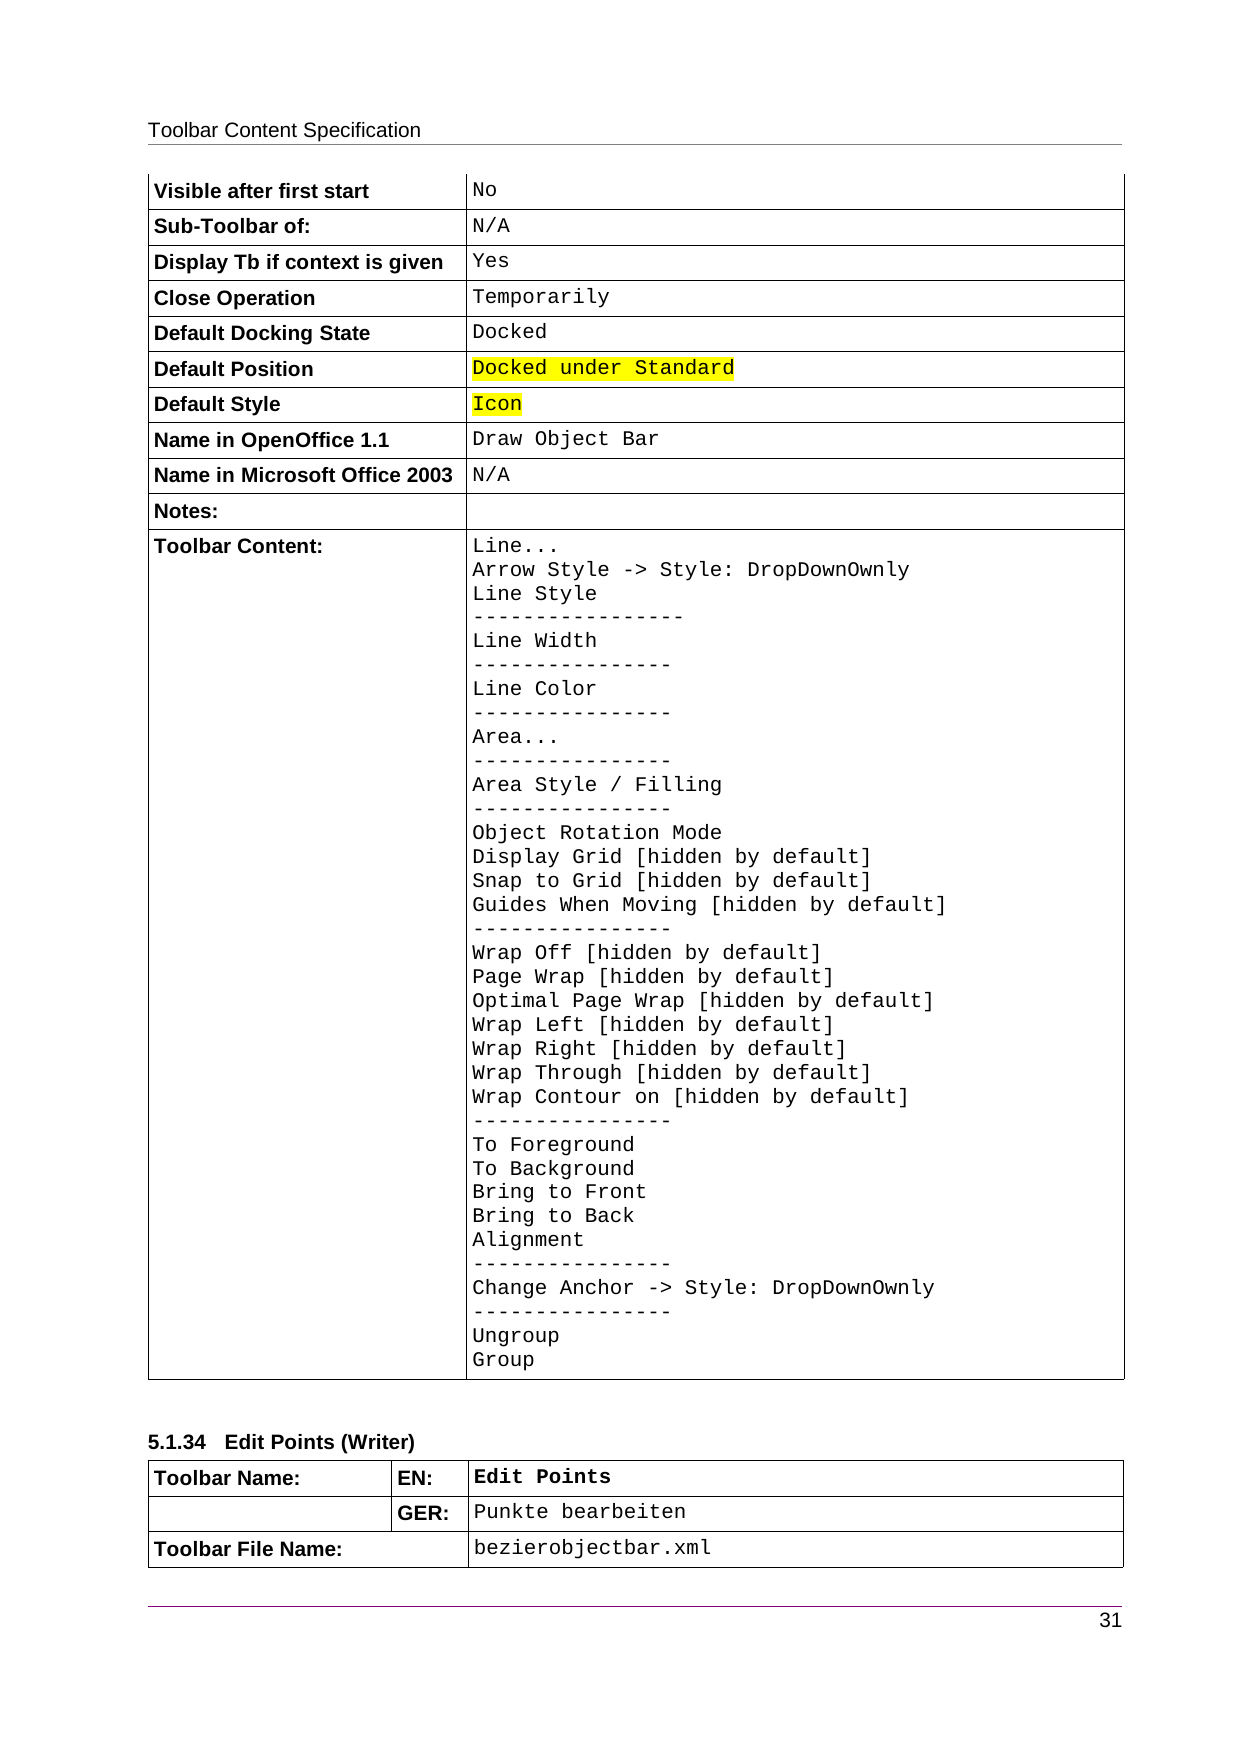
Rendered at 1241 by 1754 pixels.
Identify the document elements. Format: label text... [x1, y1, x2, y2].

table_cell Sub-Toolbar of: [149, 210, 466, 245]
table_cell Toolbar File Name: [149, 1532, 468, 1567]
table_cell Temporarily [467, 281, 1124, 316]
table_header Toolbar Name: [149, 1461, 391, 1496]
table_cell GER: [392, 1497, 468, 1531]
table_cell Name in Microsoft Office 2003 [149, 459, 466, 493]
table_cell bezierobjectbar.xml [469, 1532, 1123, 1567]
table_cell N/A [467, 459, 1124, 493]
table_cell Notes: [149, 494, 466, 529]
table_cell Display Tb if context is given [149, 246, 466, 280]
table_cell Close Operation [149, 281, 466, 316]
table_cell Default Position [149, 352, 466, 387]
table_cell Toolbar Content: [149, 530, 466, 1379]
table_cell Draw Object Bar [467, 423, 1124, 458]
table_cell Icon [467, 388, 1124, 422]
table_cell Line... Arrow Style -> Style: DropDownOwnly Line Style ----------------- Line Width ---------------- Line Color ---------------- Area... ---------------- Area Style / Filling ---------------- Object Rotation Mode Display Grid [hidden by default] Snap to Grid [hidden by default] Guides When Moving [hidden by default] ---------------- Wrap Off [hidden by default] Page Wrap [hidden by default] Optimal Page Wrap [hidden by default] Wrap Left [hidden by default] Wrap Right [hidden by default] Wrap Through [hidden by default] Wrap Contour on [hidden by default] ---------------- To Foreground To Background Bring to Front Bring to Back Alignment ---------------- Change Anchor -> Style: DropDownOwnly ---------------- Ungroup Group [467, 530, 1124, 1379]
table_cell Visible after first start [149, 174, 466, 209]
table_cell Name in OpenOffice 1.1 [149, 423, 466, 458]
table_cell Docked [467, 317, 1124, 351]
table_cell Punkte bearbeiten [469, 1497, 1123, 1531]
table_cell N/A [467, 210, 1124, 245]
table_cell Docked under Standard [467, 352, 1124, 387]
table_cell No [467, 174, 1124, 209]
table_header EN: [392, 1461, 468, 1496]
table_cell [149, 1497, 391, 1531]
table_cell Default Docking State [149, 317, 466, 351]
subtitle Edit Points (Writer) [148, 1431, 1122, 1454]
table_header Edit Points [469, 1461, 1123, 1496]
table_cell Yes [467, 246, 1124, 280]
table_cell Default Style [149, 388, 466, 422]
table_cell [467, 494, 1124, 529]
